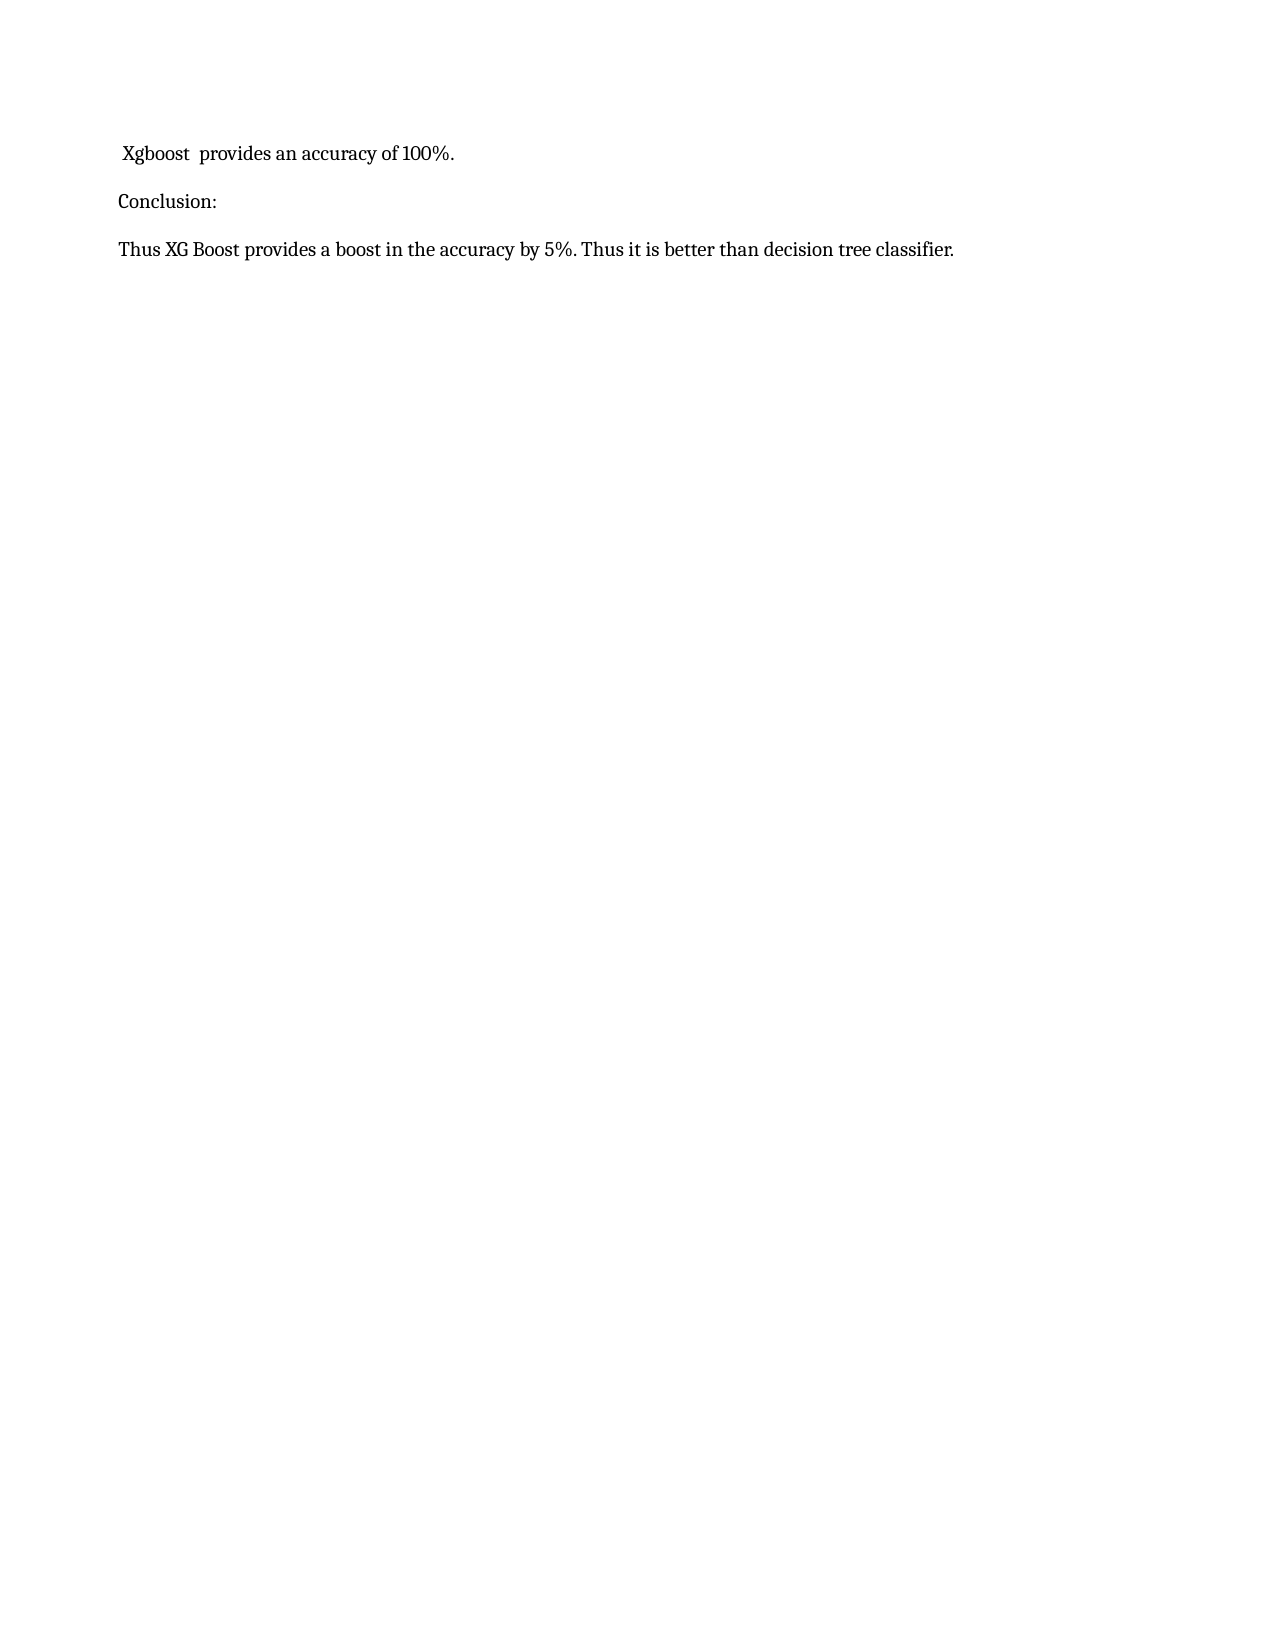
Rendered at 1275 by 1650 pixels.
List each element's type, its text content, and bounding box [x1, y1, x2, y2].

text Thus XG Boost provides a boost in the accuracy by 5%. Thus it is better than decision tree classifier. [118, 238, 1157, 262]
text Conclusion: [118, 190, 1157, 214]
text Xgboost provides an accuracy of 100%. [118, 142, 1157, 166]
